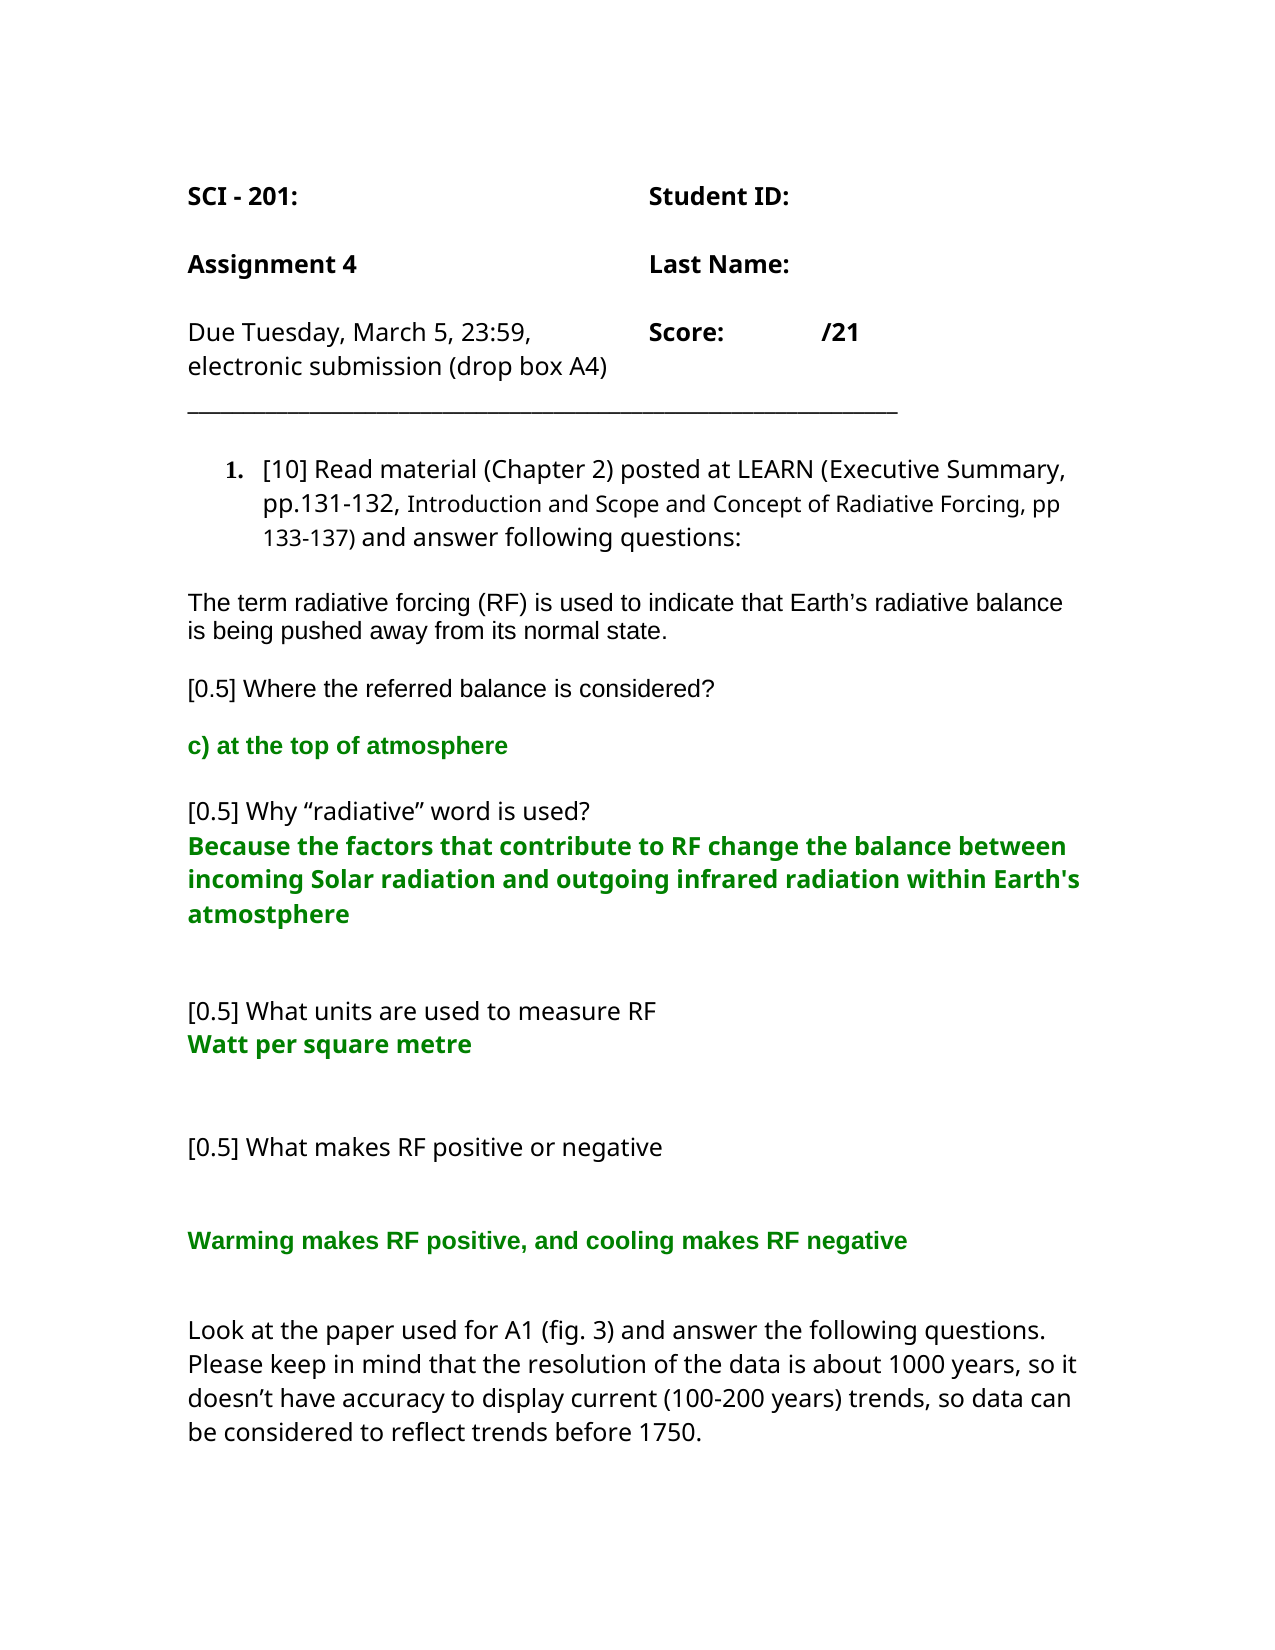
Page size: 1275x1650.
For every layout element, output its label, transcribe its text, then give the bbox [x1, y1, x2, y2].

text Warming makes RF positive, and cooling makes RF negative [187, 1226, 1087, 1255]
text [0.5] Why “radiative” word is used? [187, 794, 1087, 828]
text Because the factors that contribute to RF change the balance between incoming Solar radiation and outgoing infrared radiation within Earth's atmostphere [187, 828, 1087, 930]
text The term radiative forcing (RF) is used to indicate that Earth’s radiative balance is being pushed away from its normal state. [187, 587, 1087, 645]
table_header SCI - 201: Assignment 4 Due Tuesday, March 5, 23:59, electronic submission (drop box A4) [176, 179, 637, 383]
text c) at the top of atmosphere [187, 731, 1087, 760]
table_header Student ID: Last Name: Score: /21 [638, 179, 1099, 383]
text [0.5] Where the referred balance is considered? [187, 674, 1087, 702]
list [10] Read material (Chapter 2) posted at LEARN (Executive Summary, pp.131-132, Introduction and Scope and Concept of Radiative Forcing, pp 133-137) and answer following questions: [225, 451, 1087, 553]
text [0.5] What makes RF positive or negative [187, 1129, 1087, 1163]
text Watt per square metre [187, 1027, 1087, 1061]
text [0.5] What units are used to measure RF [187, 993, 1087, 1027]
text ________________________________________________________________ [187, 383, 1087, 417]
text Look at the paper used for A1 (fig. 3) and answer the following questions. Please keep in mind that the resolution of the data is about 1000 years, so it doesn’t have accuracy to display current (100-200 years) trends, so data can be considered to reflect trends before 1750. [187, 1312, 1087, 1449]
